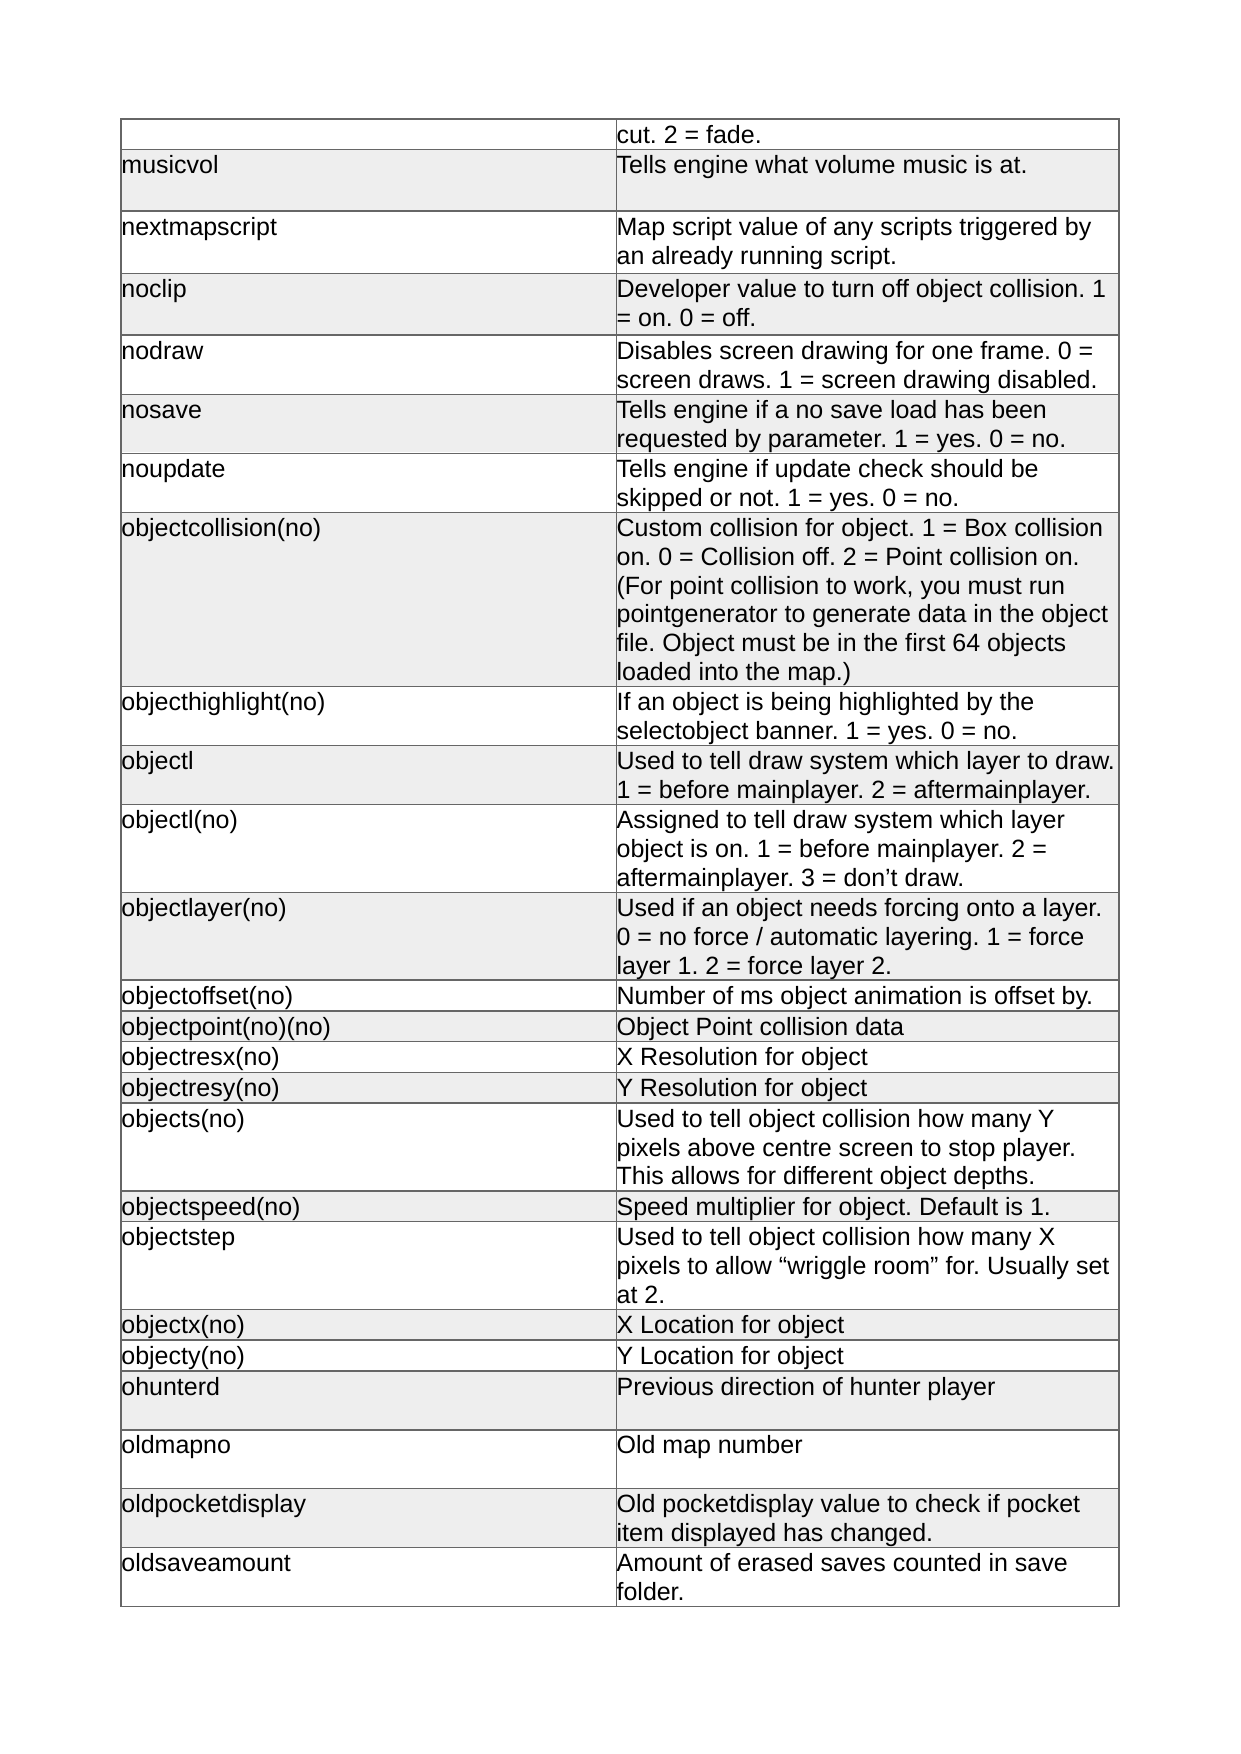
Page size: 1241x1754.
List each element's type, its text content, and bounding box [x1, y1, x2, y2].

table_cell Object Point collision data [617, 1012, 1118, 1041]
table_cell Previous direction of hunter player [617, 1372, 1118, 1429]
table_cell nodraw [122, 336, 616, 393]
table_cell objectresy(no) [122, 1073, 616, 1102]
table_cell noupdate [122, 454, 616, 512]
table_cell Number of ms object animation is offset by. [617, 981, 1118, 1010]
table_cell Tells engine if a no save load has been requested by parameter. 1 = yes. 0 = no. [617, 395, 1118, 452]
table_cell oldpocketdisplay [122, 1489, 616, 1547]
table_cell Developer value to turn off object collision. 1 = on. 0 = off. [617, 274, 1118, 334]
table_cell Assigned to tell draw system which layer object is on. 1 = before mainplayer. 2 = aftermainplayer. 3 = don’t draw. [617, 805, 1118, 892]
table_cell Map script value of any scripts triggered by an already running script. [617, 212, 1118, 272]
table_cell Used to tell draw system which layer to draw. 1 = before mainplayer. 2 = aftermainplayer. [617, 746, 1118, 804]
table_cell Tells engine what volume music is at. [617, 150, 1118, 210]
table_cell oldsaveamount [122, 1548, 616, 1606]
table_cell noclip [122, 274, 616, 334]
table_cell Y Resolution for object [617, 1073, 1118, 1102]
table_cell objectoffset(no) [122, 981, 616, 1010]
table_cell ohunterd [122, 1372, 616, 1429]
table_cell Custom collision for object. 1 = Box collision on. 0 = Collision off. 2 = Point collision on. (For point collision to work, you must run pointgenerator to generate data in the object file. Object must be in the first 64 objects loaded into the map.) [617, 513, 1118, 686]
table_cell Old pocketdisplay value to check if pocket item displayed has changed. [617, 1489, 1118, 1547]
table_cell Speed multiplier for object. Default is 1. [617, 1192, 1118, 1221]
table_cell nextmapscript [122, 212, 616, 272]
table_cell objectpoint(no)(no) [122, 1012, 616, 1041]
table_cell X Resolution for object [617, 1042, 1118, 1072]
table_cell Amount of erased saves counted in save folder. [617, 1548, 1118, 1606]
table_cell Old map number [617, 1431, 1118, 1488]
table_cell Used if an object needs forcing onto a layer. 0 = no force / automatic layering. 1 = force layer 1. 2 = force layer 2. [617, 893, 1118, 979]
table_cell X Location for object [617, 1310, 1118, 1339]
table_cell Used to tell object collision how many X pixels to allow “wriggle room” for. Usually set at 2. [617, 1222, 1118, 1309]
table_cell Disables screen drawing for one frame. 0 = screen draws. 1 = screen drawing disabled. [617, 336, 1118, 393]
table_cell objectl [122, 746, 616, 804]
table_cell oldmapno [122, 1431, 616, 1488]
table_cell musicvol [122, 150, 616, 210]
table_cell Used to tell object collision how many Y pixels above centre screen to stop player. This allows for different object depths. [617, 1104, 1118, 1190]
table_cell Y Location for object [617, 1341, 1118, 1370]
table_cell objectl(no) [122, 805, 616, 892]
table_cell objecthighlight(no) [122, 687, 616, 745]
table_cell objectresx(no) [122, 1042, 616, 1072]
table_cell [122, 120, 616, 148]
table_cell objectstep [122, 1222, 616, 1309]
table_cell cut. 2 = fade. [617, 120, 1118, 148]
table_cell Tells engine if update check should be skipped or not. 1 = yes. 0 = no. [617, 454, 1118, 512]
table_cell objectcollision(no) [122, 513, 616, 686]
table_cell objectspeed(no) [122, 1192, 616, 1221]
table_cell objecty(no) [122, 1341, 616, 1370]
table_cell nosave [122, 395, 616, 452]
table_cell objectx(no) [122, 1310, 616, 1339]
table_cell objectlayer(no) [122, 893, 616, 979]
table_cell If an object is being highlighted by the selectobject banner. 1 = yes. 0 = no. [617, 687, 1118, 745]
table_cell objects(no) [122, 1104, 616, 1190]
